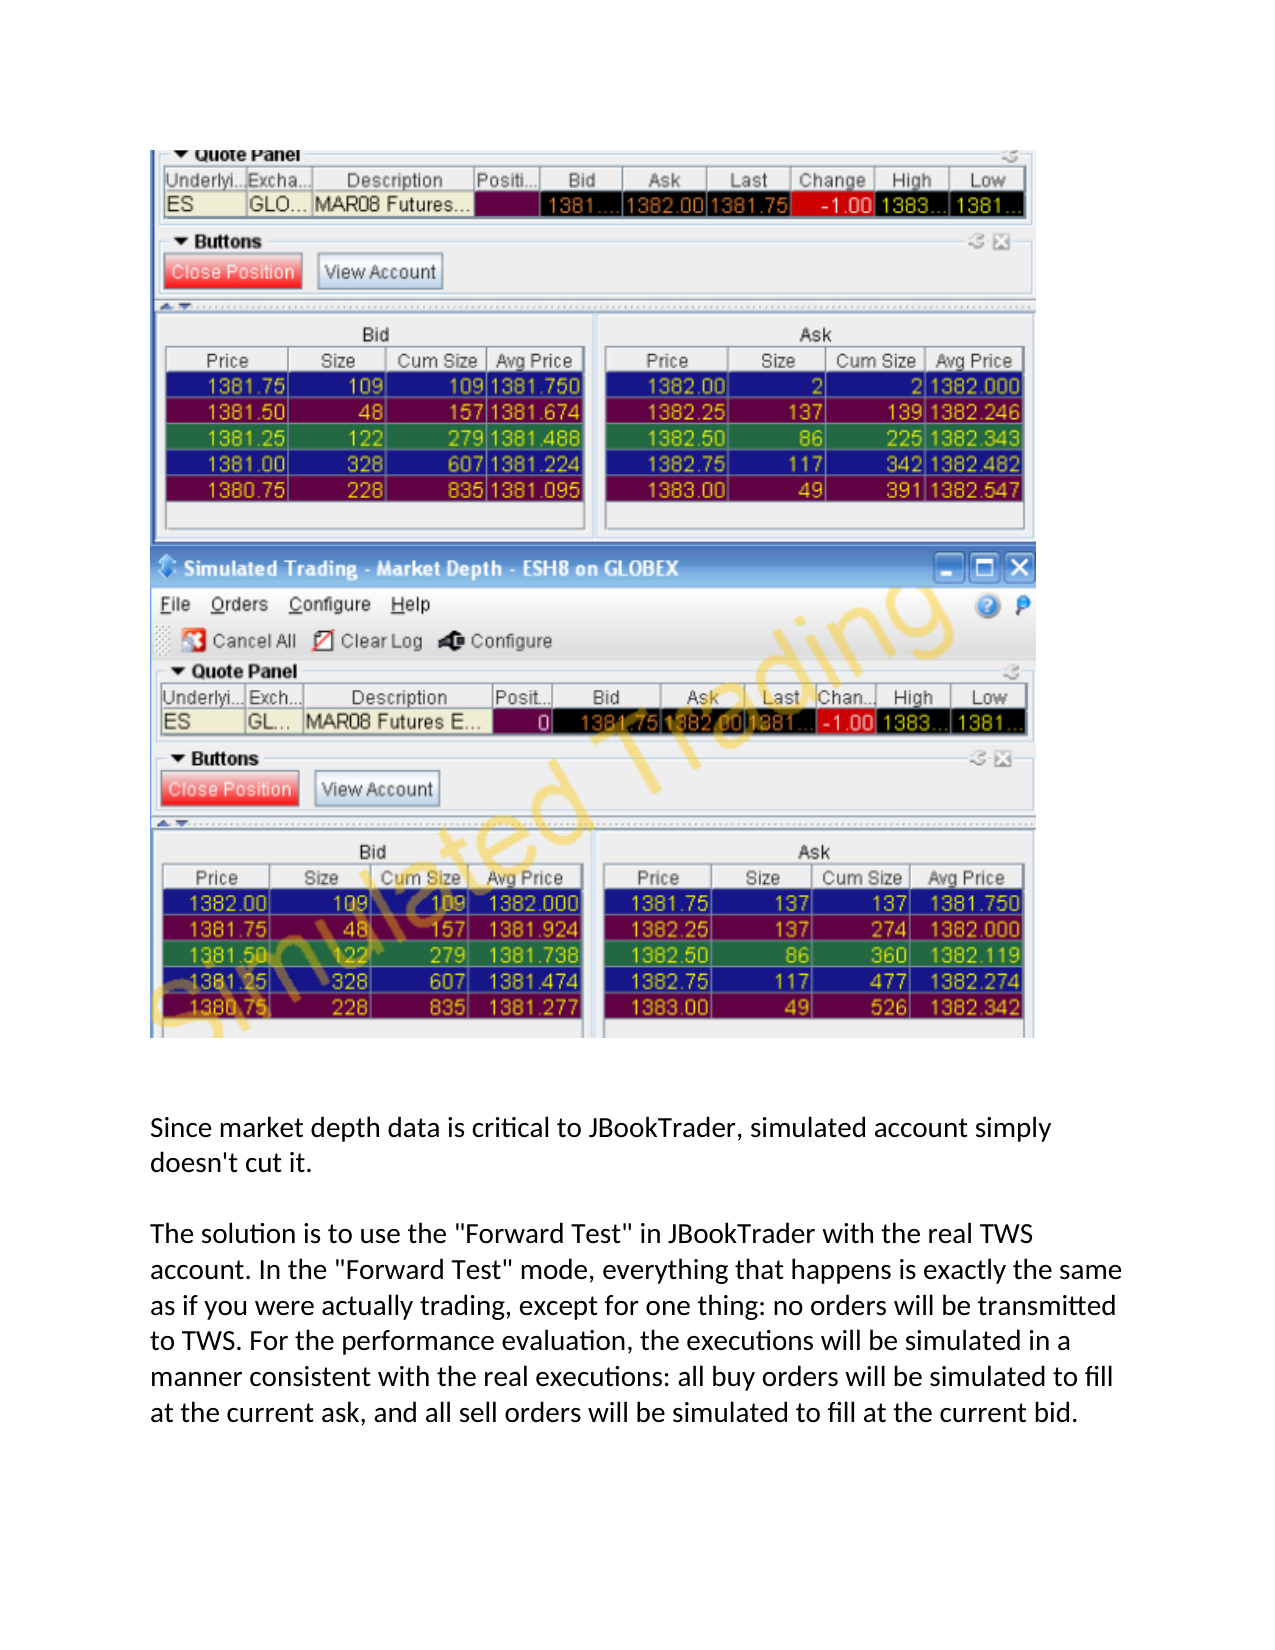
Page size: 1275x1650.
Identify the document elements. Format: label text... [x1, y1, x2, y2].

picture [150, 150, 1036, 1038]
text Since market depth data is critical to JBookTrader, simulated account simply doesn't cut it. [150, 1109, 1125, 1180]
text The solution is to use the "Forward Test" in JBookTrader with the real TWS account. In the "Forward Test" mode, everything that happens is exactly the same as if you were actually trading, except for one thing: no orders will be transmitted to TWS. For the performance evaluation, the executions will be simulated in a manner consistent with the real executions: all buy orders will be simulated to fill at the current ask, and all sell orders will be simulated to fill at the current bid. [150, 1216, 1125, 1429]
